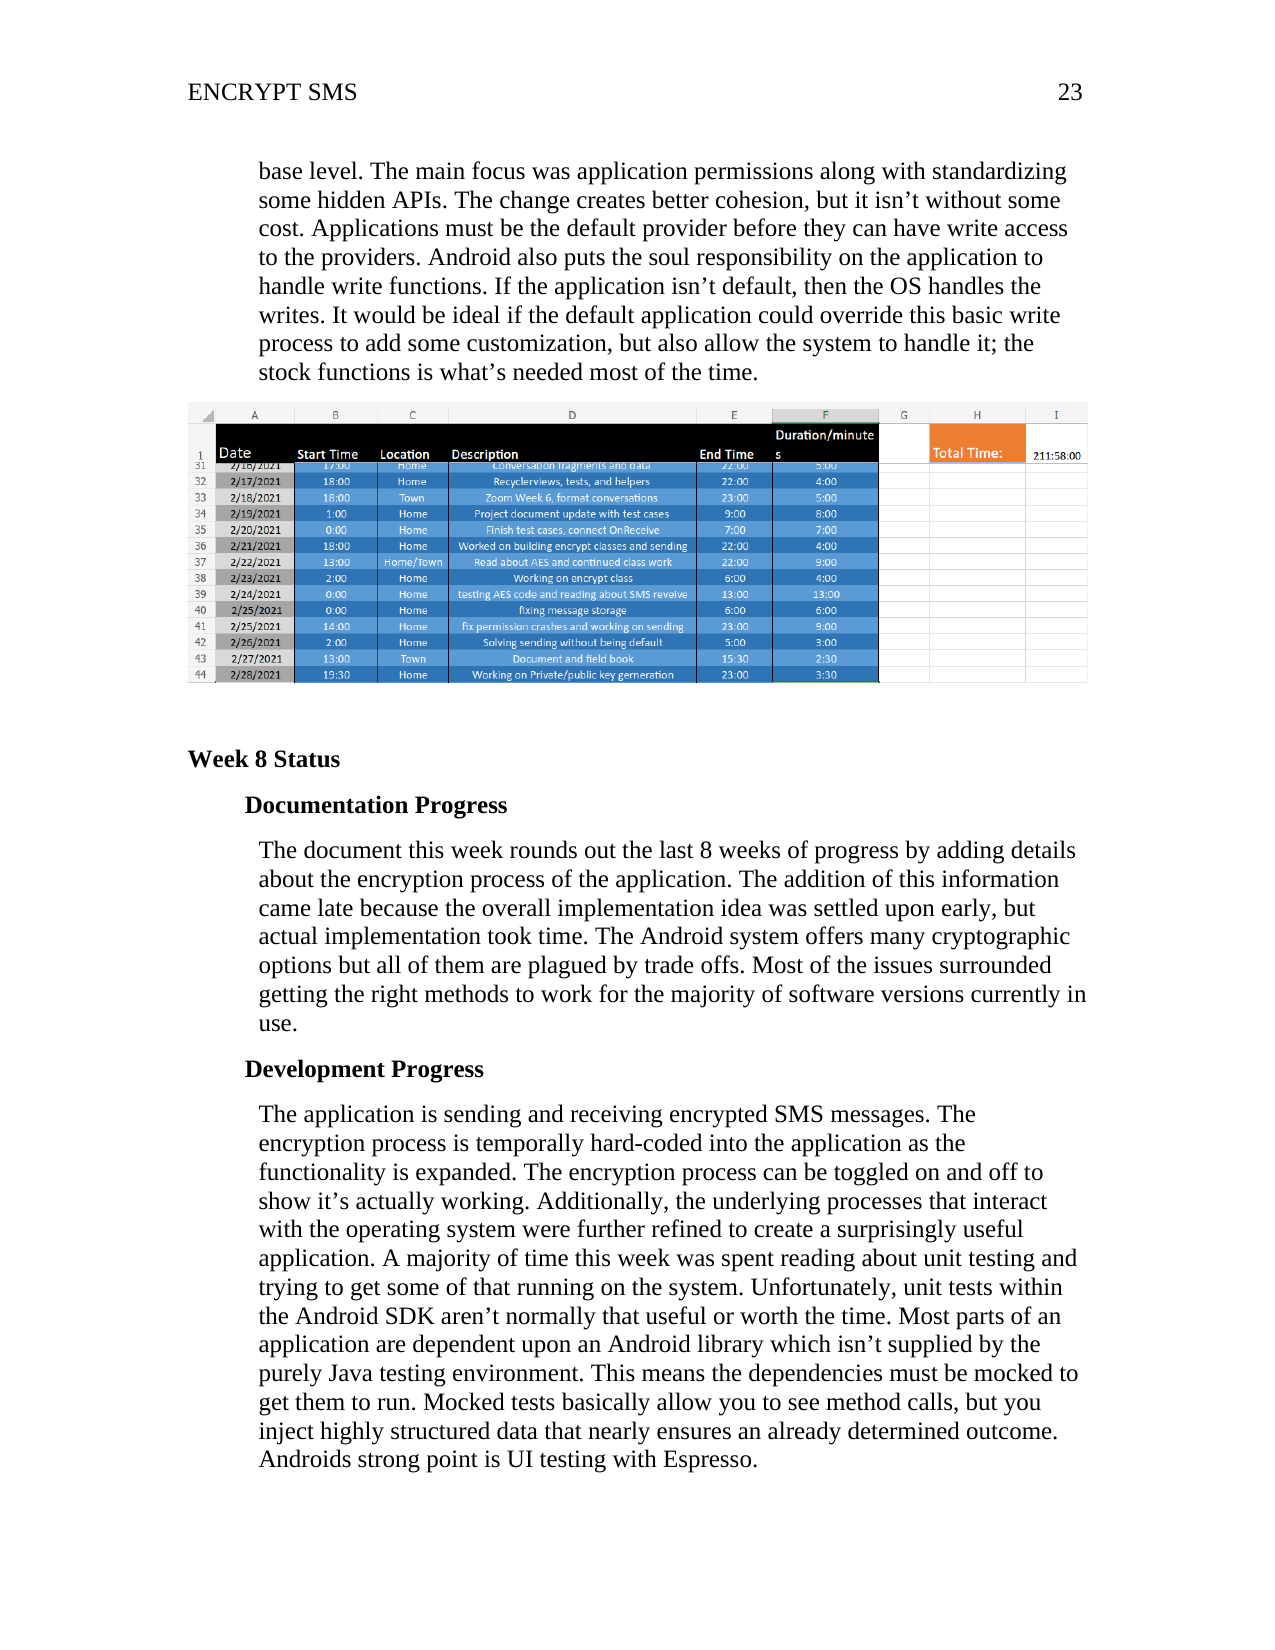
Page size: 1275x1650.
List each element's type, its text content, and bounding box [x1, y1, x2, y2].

text base level. The main focus was application permissions along with standardizing some hidden APIs. The change creates better cohesion, but it isn’t without some cost. Applications must be the default provider before they can have write access to the providers. Android also puts the soul responsibility on the application to handle write functions. If the application isn’t default, then the OS handles the writes. It would be ideal if the default application could override this basic write process to add some customization, but also allow the system to handle it; the stock functions is what’s needed most of the time. [258, 156, 1087, 386]
text The application is sending and receiving encrypted SMS messages. The encryption process is temporally hard-coded into the application as the functionality is expanded. The encryption process can be toggled on and off to show it’s actually working. Additionally, the underlying processes that interact with the operating system were further refined to create a surprisingly useful application. A majority of time this week was spent reading about unit testing and trying to get some of that running on the system. Unfortunately, unit tests within the Android SDK aren’t normally that useful or worth the time. Most parts of an application are dependent upon an Android library which isn’t supplied by the purely Java testing environment. This means the dependencies must be mocked to get them to run. Mocked tests basically allow you to see method calls, but you inject highly structured data that nearly ensures an already determined outcome. Androids strong point is UI testing with Espresso. [258, 1099, 1087, 1473]
text The document this week rounds out the last 8 weeks of progress by adding details about the encryption process of the application. The addition of this information came late because the overall implementation idea was settled upon early, but actual implementation took time. The Android system offers many cryptographic options but all of them are plagued by trade offs. Most of the issues surrounded getting the right methods to work for the majority of software versions currently in use. [258, 835, 1087, 1036]
subtitle Week 8 Status [187, 744, 1087, 773]
subtitle Documentation Progress [244, 790, 1087, 818]
picture [187, 402, 1088, 683]
subtitle Development Progress [244, 1054, 1087, 1083]
